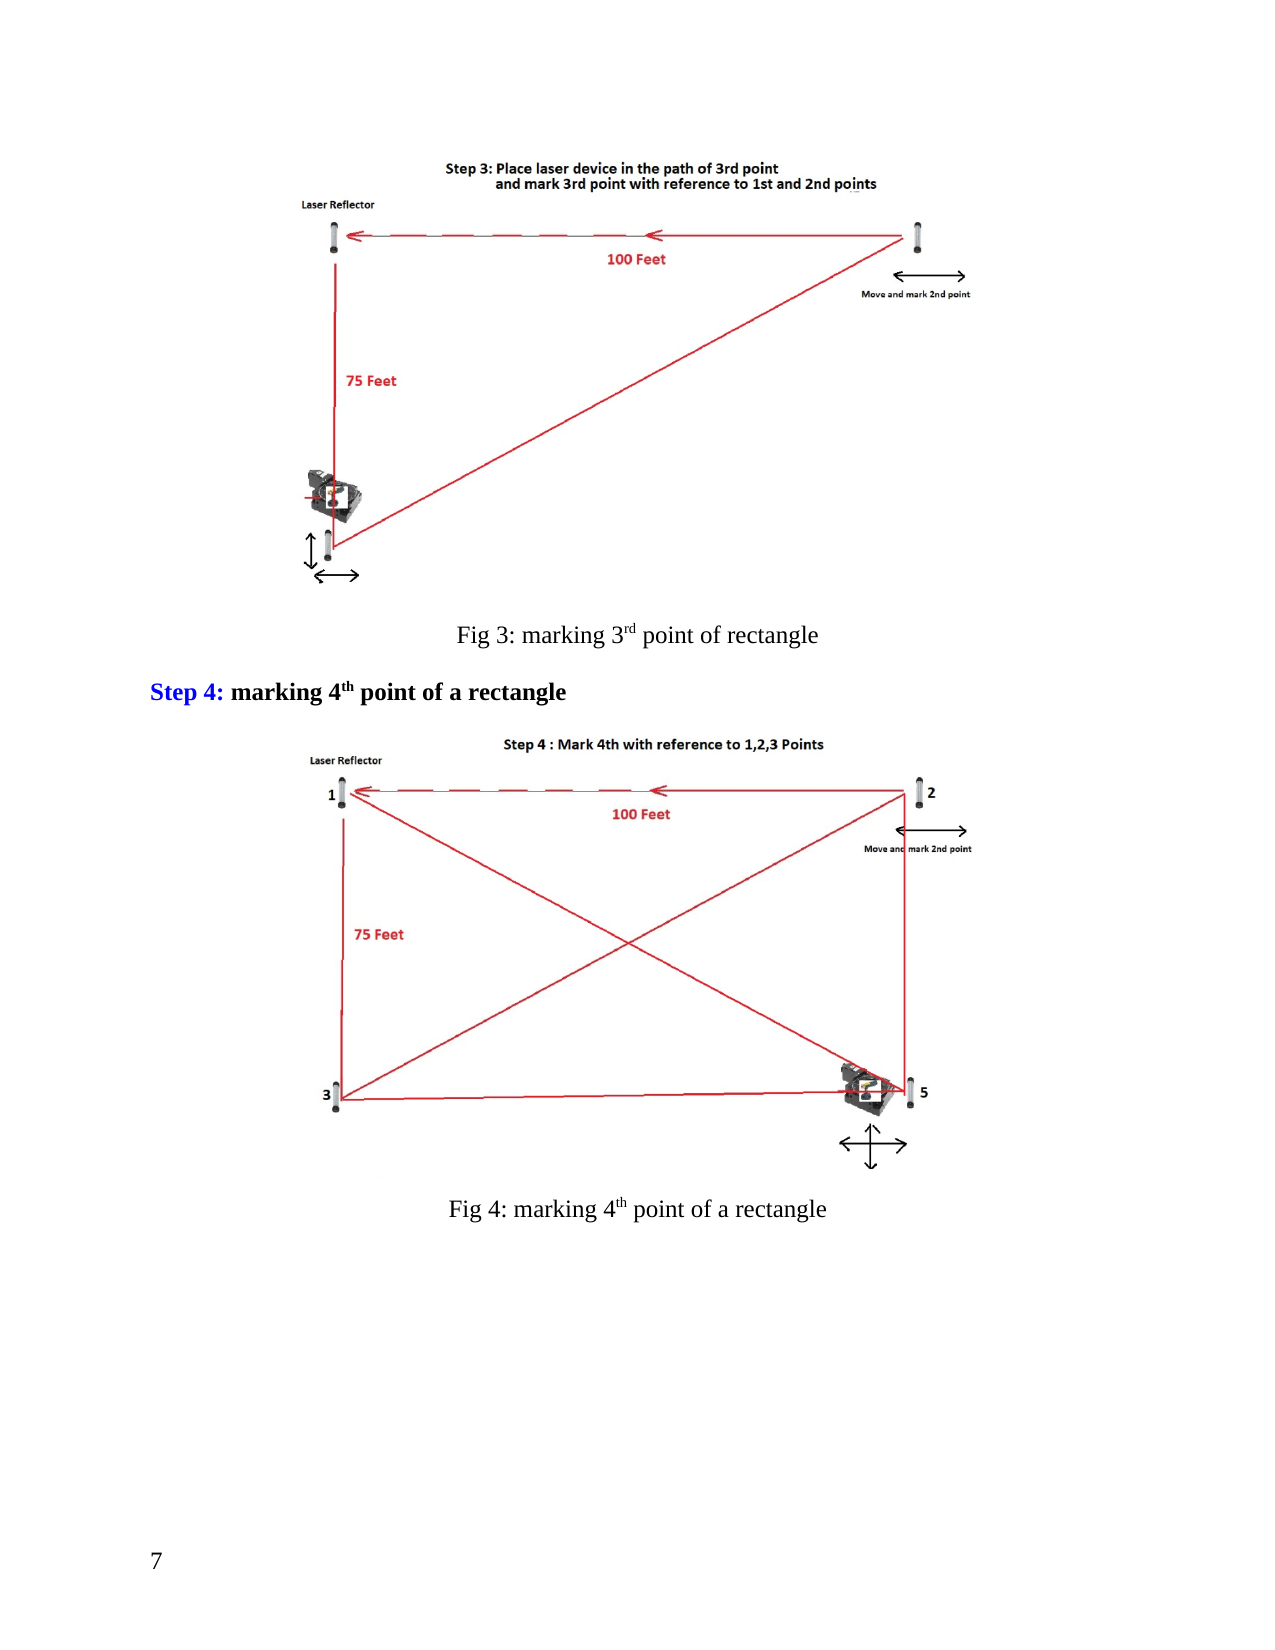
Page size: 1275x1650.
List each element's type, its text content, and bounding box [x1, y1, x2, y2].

text Step 4: marking 4th point of a rectangle [150, 677, 1125, 706]
text Fig 4: marking 4th point of a rectangle [150, 1194, 1125, 1223]
picture [291, 150, 984, 620]
text Fig 3: marking 3rd point of rectangle [150, 620, 1125, 649]
picture [297, 706, 978, 1194]
